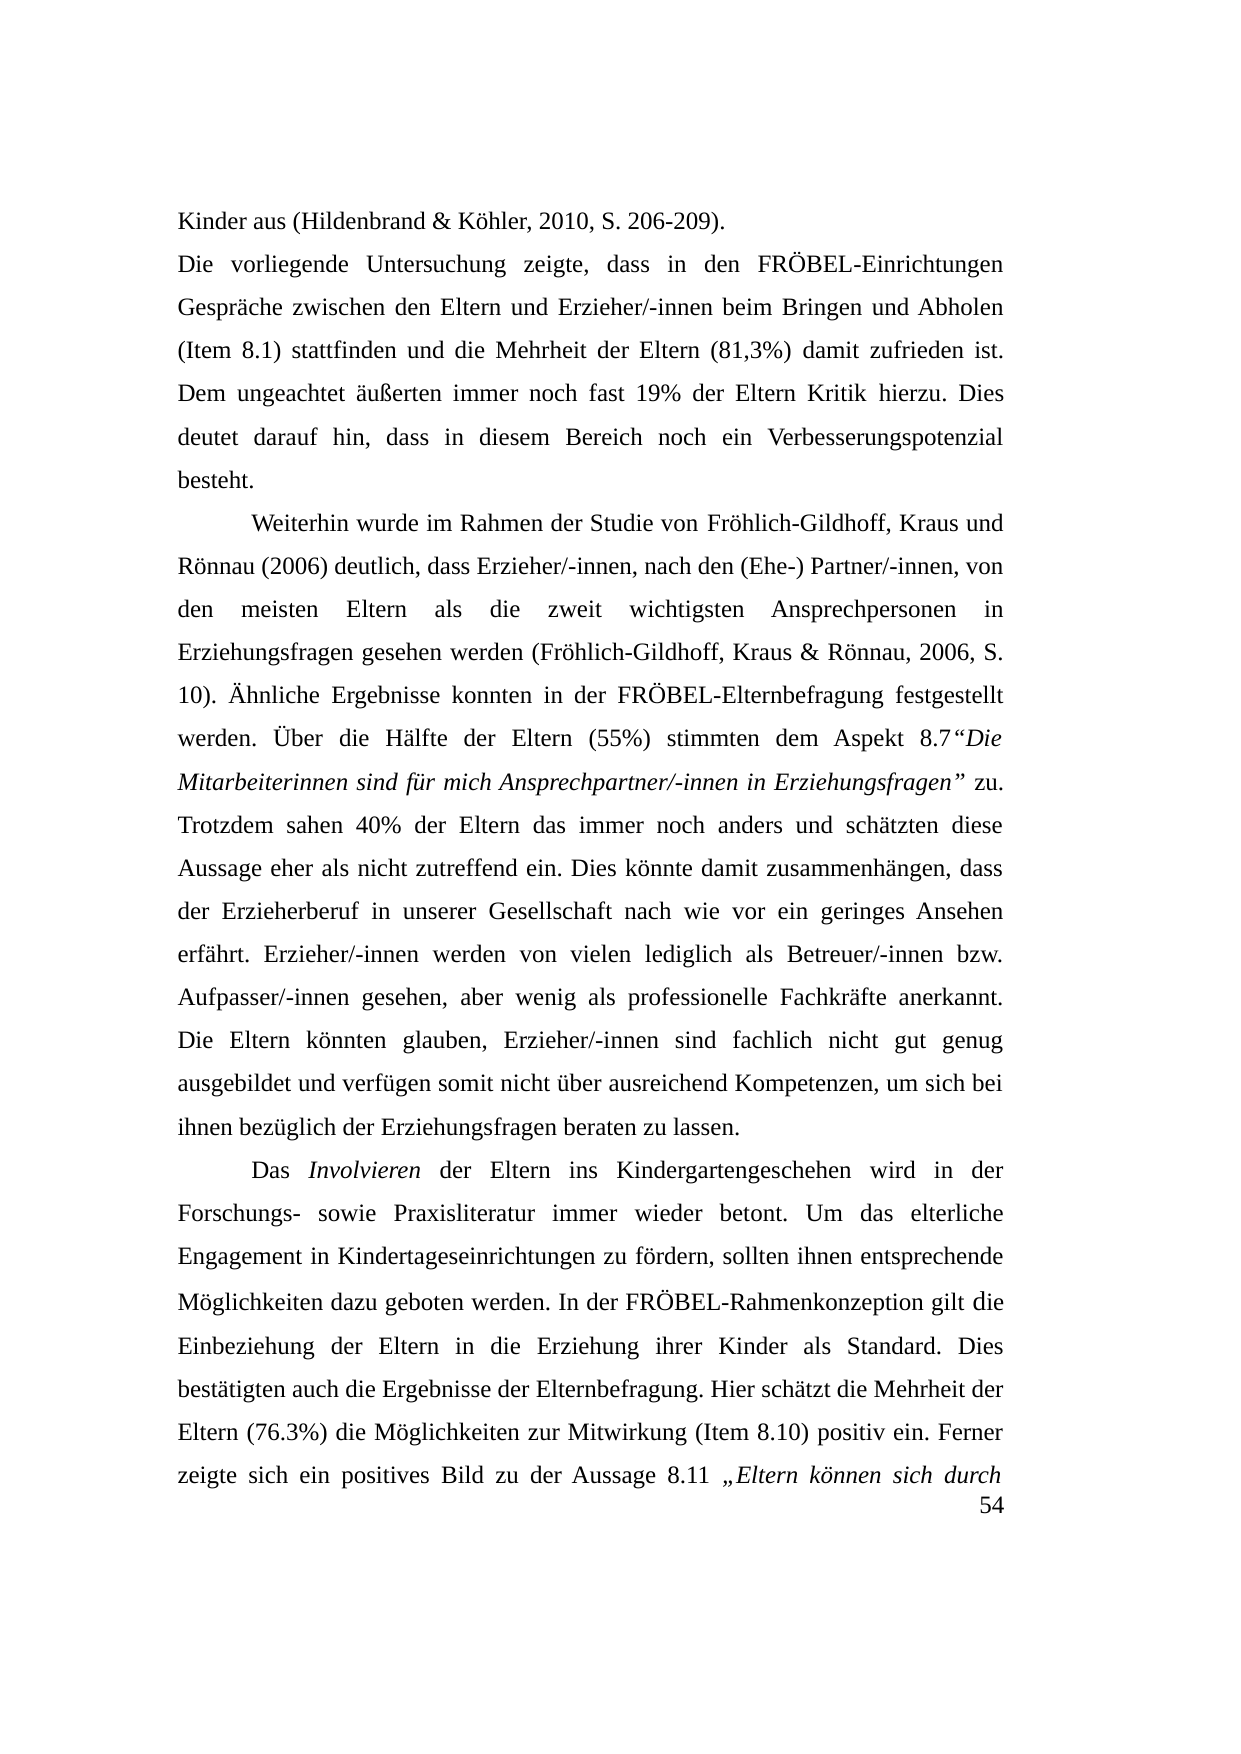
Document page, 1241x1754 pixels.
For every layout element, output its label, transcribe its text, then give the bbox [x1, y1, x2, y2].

text Das Involvieren der Eltern ins Kindergartengeschehen wird in der Forschungs- sowie Praxisliteratur immer wieder betont. Um das elterliche Engagement in Kindertageseinrichtungen zu fördern, sollten ihnen entsprechende Möglichkeiten dazu geboten werden. In der FRÖBEL-Rahmenkonzeption gilt die Einbeziehung der Eltern in die Erziehung ihrer Kinder als Standard. Dies bestätigten auch die Ergebnisse der Elternbefragung. Hier schätzt die Mehrheit der Eltern (76.3%) die Möglichkeiten zur Mitwirkung (Item 8.10) positiv ein. Ferner zeigte sich ein positives Bild zu der Aussage 8.11 „Eltern können sich durch [177, 1155, 1004, 1489]
text Kinder aus (Hildenbrand & Köhler, 2010, S. 206-209). [177, 206, 1004, 235]
text Weiterhin wurde im Rahmen der Studie von Fröhlich-Gildhoff, Kraus und Rönnau (2006) deutlich, dass Erzieher/-innen, nach den (Ehe-) Partner/-innen, von den meisten Eltern als die zweit wichtigsten Ansprechpersonen in Erziehungsfragen gesehen werden (Fröhlich-Gildhoff, Kraus & Rönnau, 2006, S. 10). Ähnliche Ergebnisse konnten in der FRÖBEL-Elternbefragung festgestellt werden. Über die Hälfte der Eltern (55%) stimmten dem Aspekt 8.7“Die Mitarbeiterinnen sind für mich Ansprechpartner/-innen in Erziehungsfragen” zu. Trotzdem sahen 40% der Eltern das immer noch anders und schätzten diese Aussage eher als nicht zutreffend ein. Dies könnte damit zusammenhängen, dass der Erzieherberuf in unserer Gesellschaft nach wie vor ein geringes Ansehen erfährt. Erzieher/-innen werden von vielen lediglich als Betreuer/-innen bzw. Aufpasser/-innen gesehen, aber wenig als professionelle Fachkräfte anerkannt. Die Eltern könnten glauben, Erzieher/-innen sind fachlich nicht gut genug ausgebildet und verfügen somit nicht über ausreichend Kompetenzen, um sich bei ihnen bezüglich der Erziehungsfragen beraten zu lassen. [177, 508, 1004, 1140]
text Die vorliegende Untersuchung zeigte, dass in den FRÖBEL-Einrichtungen Gespräche zwischen den Eltern und Erzieher/-innen beim Bringen und Abholen (Item 8.1) stattfinden und die Mehrheit der Eltern (81,3%) damit zufrieden ist. Dem ungeachtet äußerten immer noch fast 19% der Eltern Kritik hierzu. Dies deutet darauf hin, dass in diesem Bereich noch ein Verbesserungspotenzial besteht. [177, 249, 1004, 493]
